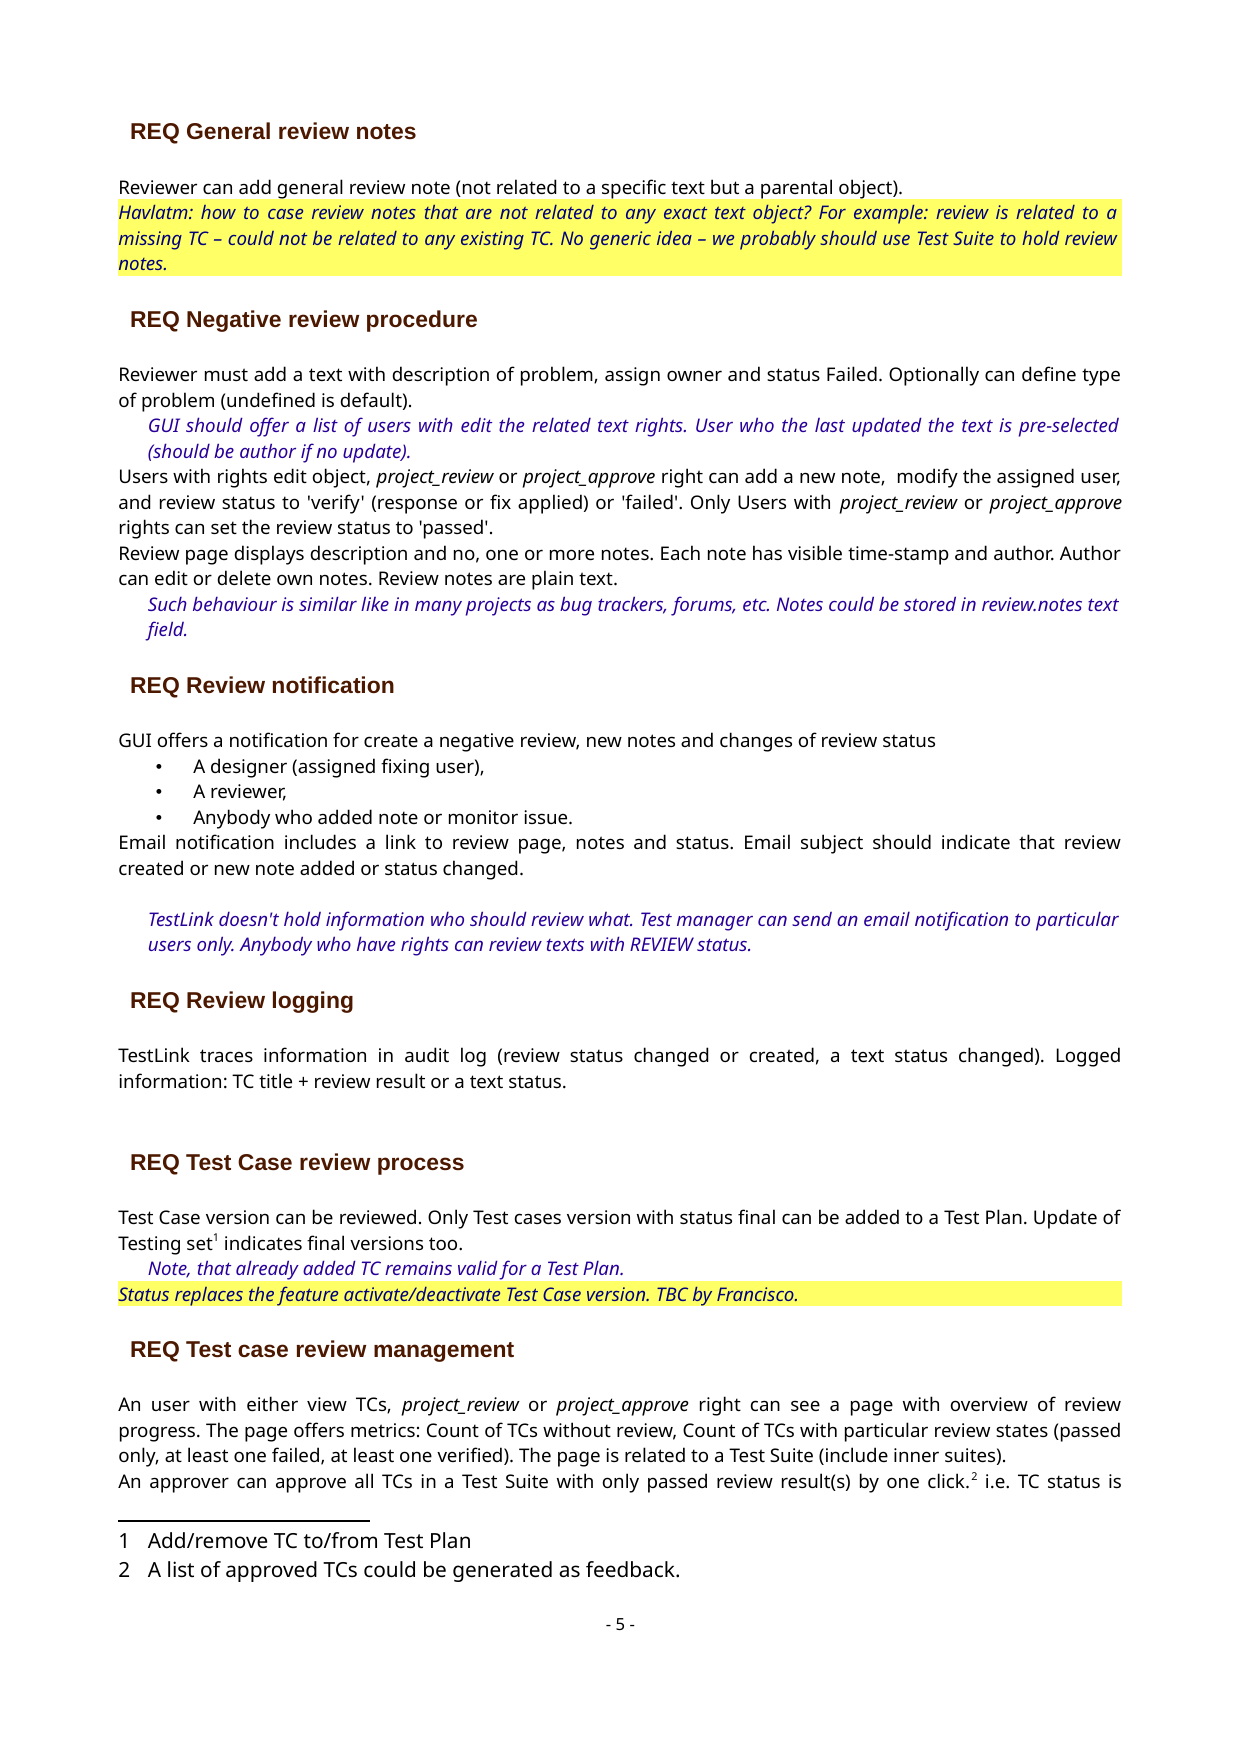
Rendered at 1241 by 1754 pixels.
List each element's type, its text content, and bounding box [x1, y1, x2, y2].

list Anybody who added note or monitor issue. [156, 804, 1122, 829]
text An approver can approve all TCs in a Test Suite with only passed review result(s) by one click. i.e. TC status is [118, 1468, 1122, 1494]
text Test Case version can be reviewed. Only Test cases version with status final can be added to a Test Plan. Update of Testing set indicates final versions too. [118, 1204, 1122, 1255]
subtitle REQ Negative review procedure [130, 306, 1110, 332]
subtitle REQ Review notification [130, 672, 1110, 698]
subtitle REQ General review notes [130, 118, 1110, 144]
text Reviewer must add a text with description of problem, assign owner and status Failed. Optionally can define type of problem (undefined is default). [118, 361, 1122, 412]
text GUI should offer a list of users with edit the related text rights. User who the last updated the text is pre-selected (should be author if no update). [148, 412, 1122, 463]
text Reviewer can add general review note (not related to a specific text but a parental object). [118, 174, 1122, 199]
list A reviewer, [156, 778, 1122, 804]
text Users with rights edit object, project_review or project_approve right can add a new note, modify the assigned user, and review status to 'verify' (response or fix applied) or 'failed'. Only Users with project_review or project_approve rights can set the review status to 'passed'. [118, 463, 1122, 540]
text A list of approved TCs could be generated as feedback. [118, 1555, 1122, 1583]
text GUI offers a notification for create a negative review, new notes and changes of review status [118, 727, 1122, 753]
text TestLink doesn't hold information who should review what. Test manager can send an email notification to particular users only. Anybody who have rights can review texts with REVIEW status. [148, 906, 1122, 957]
text Email notification includes a link to review page, notes and status. Email subject should indicate that review created or new note added or status changed. [118, 829, 1122, 881]
text Note, that already added TC remains valid for a Test Plan. [148, 1255, 1122, 1281]
subtitle REQ Review logging [130, 987, 1110, 1013]
text Status replaces the feature activate/deactivate Test Case version. TBC by Francisco. [118, 1281, 1122, 1306]
text An user with either view TCs, project_review or project_approve right can see a page with overview of review progress. The page offers metrics: Count of TCs without review, Count of TCs with particular review states (passed only, at least one failed, at least one verified). The page is related to a Test Suite (include inner suites). [118, 1392, 1122, 1468]
text TestLink traces information in audit log (review status changed or created, a text status changed). Logged information: TC title + review result or a text status. [118, 1042, 1122, 1093]
subtitle REQ Test Case review process [130, 1148, 1110, 1175]
text Review page displays description and no, one or more notes. Each note has visible time-stamp and author. Author can edit or delete own notes. Review notes are plain text. [118, 540, 1122, 591]
subtitle REQ Test case review management [130, 1336, 1110, 1362]
text Such behaviour is similar like in many projects as bug trackers, forums, etc. Notes could be stored in review.notes text field. [148, 591, 1122, 642]
text Add/remove TC to/from Test Plan [118, 1527, 1122, 1555]
text Havlatm: how to case review notes that are not related to any exact text object? For example: review is related to a missing TC – could not be related to any existing TC. No generic idea – we probably should use Test Suite to hold review notes. [118, 199, 1122, 276]
list A designer (assigned fixing user), [156, 753, 1122, 778]
